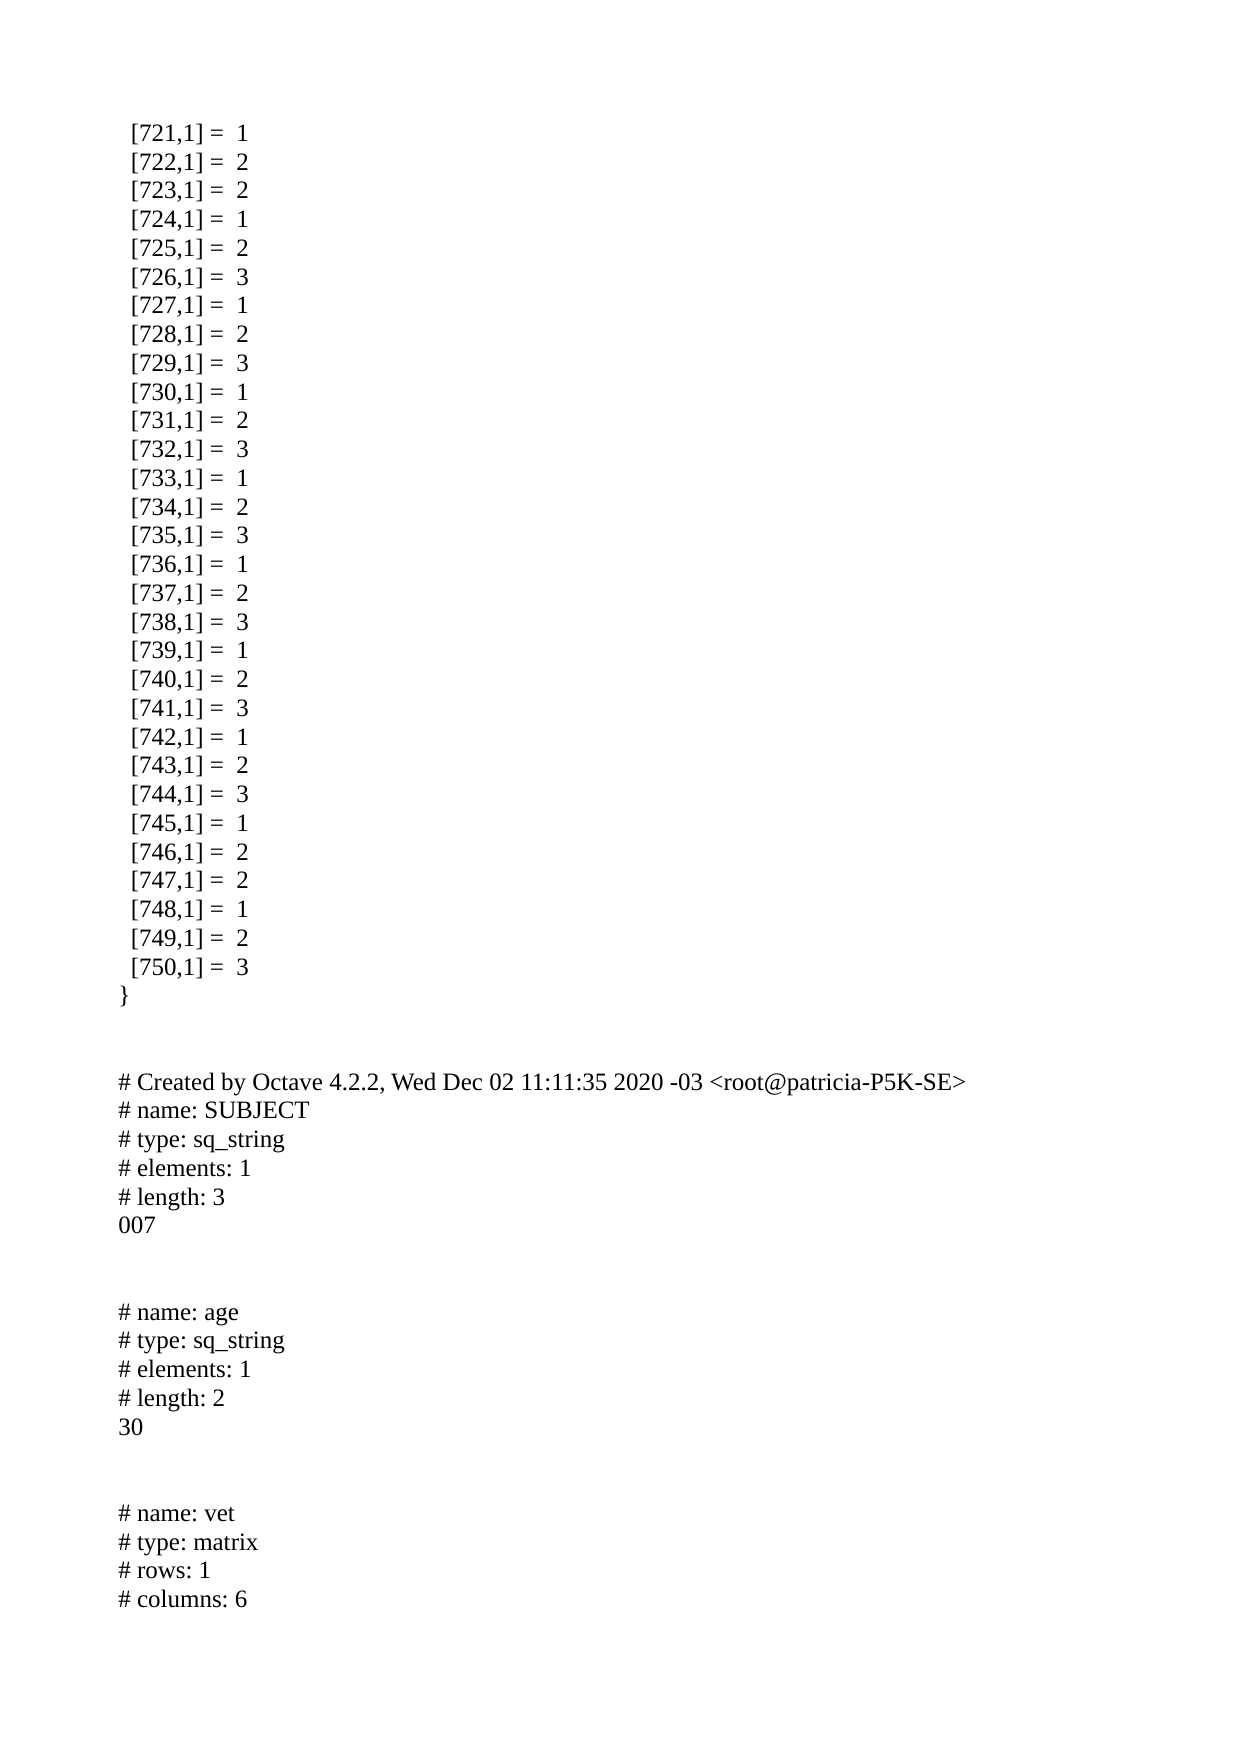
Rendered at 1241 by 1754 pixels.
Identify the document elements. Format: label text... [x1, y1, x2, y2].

text # type: sq_string [118, 1326, 1122, 1354]
text # elements: 1 [118, 1354, 1122, 1383]
text [729,1] = 3 [118, 348, 1122, 377]
text [738,1] = 3 [118, 607, 1122, 636]
text [730,1] = 1 [118, 377, 1122, 406]
text [731,1] = 2 [118, 406, 1122, 434]
text # name: SUBJECT [118, 1096, 1122, 1124]
text # columns: 6 [118, 1584, 1122, 1613]
text [746,1] = 2 [118, 837, 1122, 866]
text [734,1] = 2 [118, 492, 1122, 521]
text [742,1] = 1 [118, 722, 1122, 751]
text } [118, 981, 1122, 1009]
text [735,1] = 3 [118, 521, 1122, 549]
text [732,1] = 3 [118, 434, 1122, 463]
text [749,1] = 2 [118, 923, 1122, 952]
text [736,1] = 1 [118, 549, 1122, 578]
text # length: 3 [118, 1182, 1122, 1211]
text [741,1] = 3 [118, 693, 1122, 722]
text # rows: 1 [118, 1556, 1122, 1584]
text # type: matrix [118, 1527, 1122, 1556]
text # name: vet [118, 1498, 1122, 1527]
text [724,1] = 1 [118, 204, 1122, 233]
text [737,1] = 2 [118, 578, 1122, 607]
text # name: age [118, 1297, 1122, 1326]
text [727,1] = 1 [118, 291, 1122, 319]
text # elements: 1 [118, 1153, 1122, 1182]
text [750,1] = 3 [118, 952, 1122, 981]
text [726,1] = 3 [118, 262, 1122, 291]
text 007 [118, 1211, 1122, 1239]
text [739,1] = 1 [118, 636, 1122, 664]
text [748,1] = 1 [118, 894, 1122, 923]
text # length: 2 [118, 1383, 1122, 1412]
text [743,1] = 2 [118, 751, 1122, 779]
text [747,1] = 2 [118, 866, 1122, 894]
text [723,1] = 2 [118, 176, 1122, 204]
text [744,1] = 3 [118, 779, 1122, 808]
text [728,1] = 2 [118, 319, 1122, 348]
text [721,1] = 1 [118, 118, 1122, 147]
text 30 [118, 1412, 1122, 1441]
text [740,1] = 2 [118, 664, 1122, 693]
text # Created by Octave 4.2.2, Wed Dec 02 11:11:35 2020 -03 <root@patricia-P5K-SE> [118, 1067, 1122, 1096]
text [725,1] = 2 [118, 233, 1122, 262]
text [733,1] = 1 [118, 463, 1122, 492]
text [745,1] = 1 [118, 808, 1122, 837]
text # type: sq_string [118, 1124, 1122, 1153]
text [722,1] = 2 [118, 147, 1122, 176]
